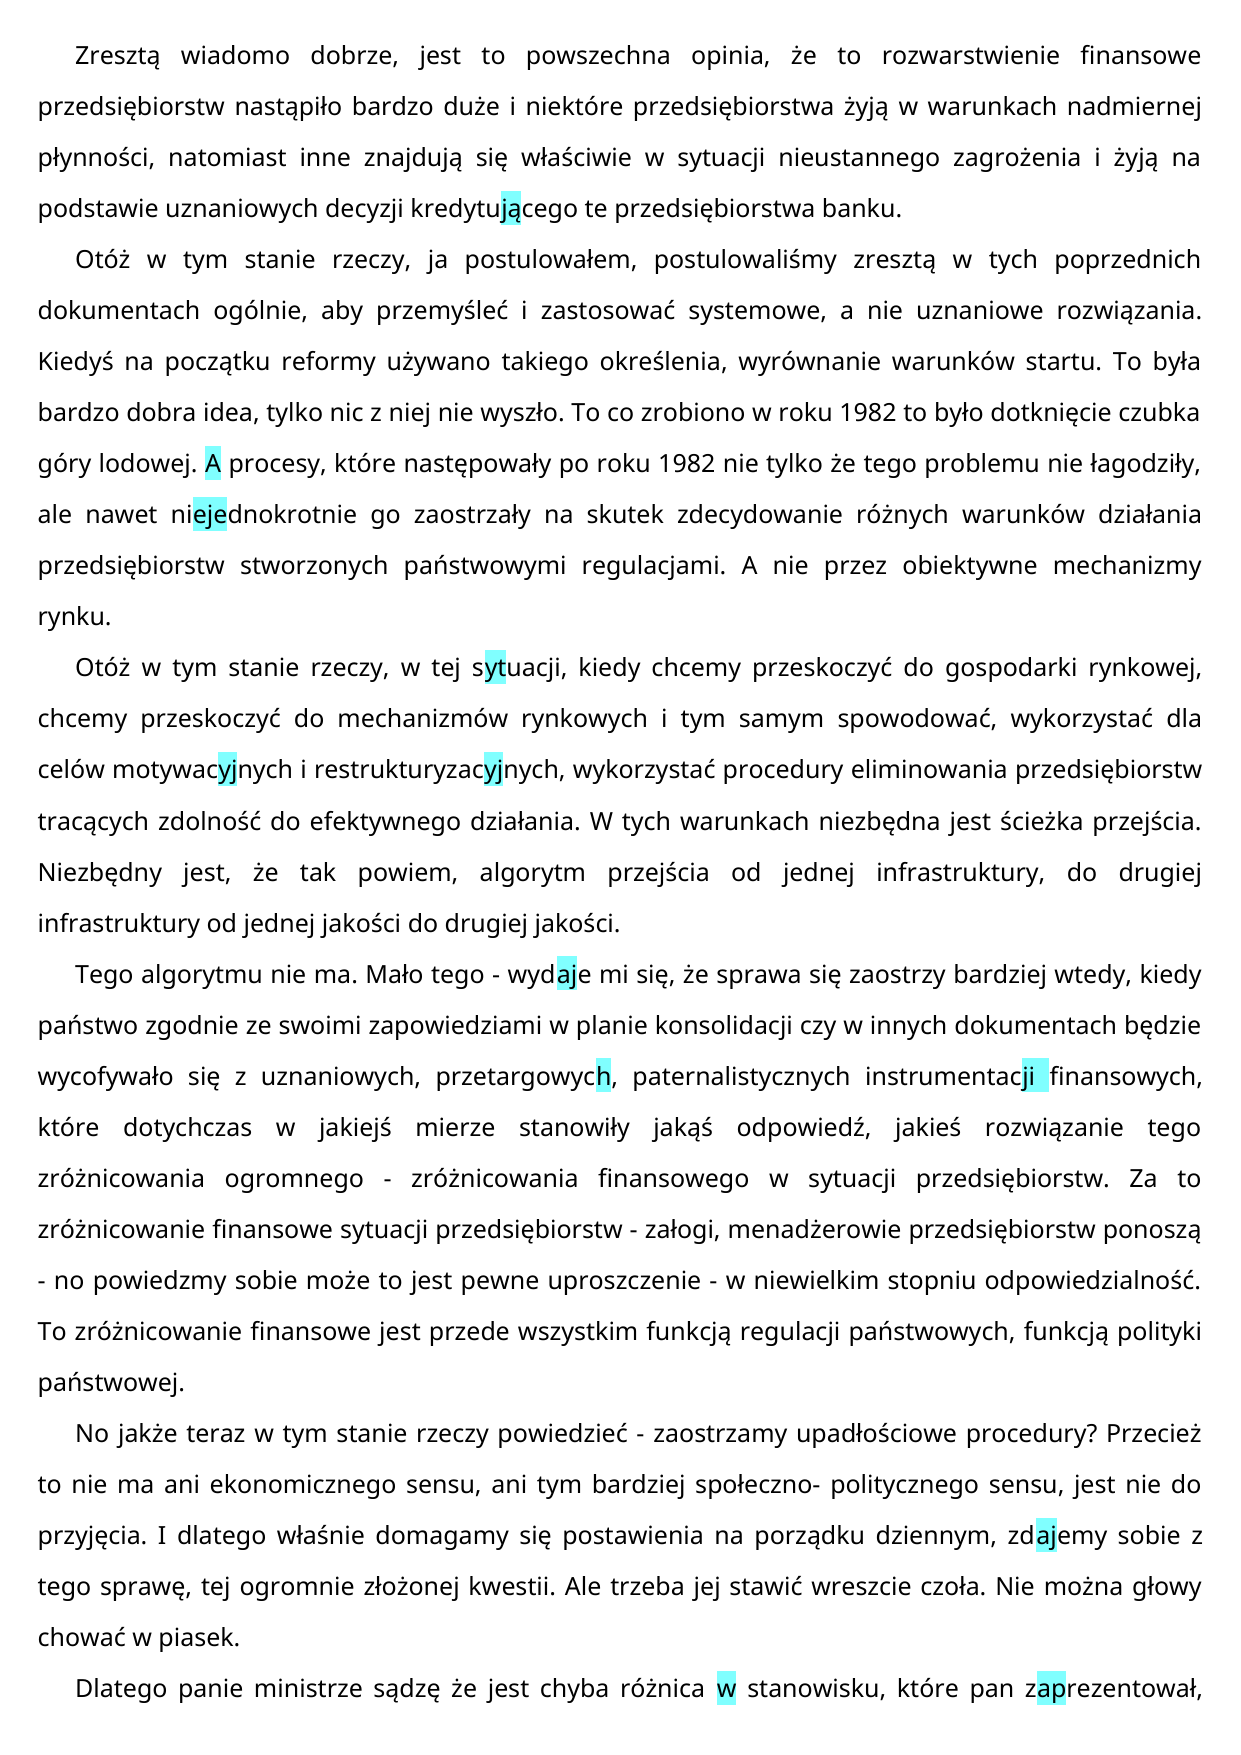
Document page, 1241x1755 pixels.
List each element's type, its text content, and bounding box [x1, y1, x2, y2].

text Tego algorytmu nie ma. Mało tego - wydaje mi się, że sprawa się zaostrzy bardziej wtedy, kiedy państwo zgodnie ze swoimi zapowiedziami w planie konsolidacji czy w innych dokumentach będzie wycofywało się z uznaniowych, przetargowych, paternalistycznych instrumentacji finansowych, które dotychczas w jakiejś mierze stanowiły jakąś odpowiedź, jakieś rozwiązanie tego zróżnicowania ogromnego - zróżnicowania finansowego w sytuacji przedsiębiorstw. Za to zróżnicowanie finansowe sytuacji przedsiębiorstw - załogi, menadżerowie przedsiębiorstw ponoszą - no powiedzmy sobie może to jest pewne uproszczenie - w niewielkim stopniu odpowiedzialność. To zróżnicowanie finansowe jest przede wszystkim funkcją regulacji państwowych, funkcją polityki państwowej. [37, 956, 1203, 1399]
text Zresztą wiadomo dobrze, jest to powszechna opinia, że to rozwarstwienie finansowe przedsiębiorstw nastąpiło bardzo duże i niektóre przedsiębiorstwa żyją w warunkach nadmiernej płynności, natomiast inne znajdują się właściwie w sytuacji nieustannego zagrożenia i żyją na podstawie uznaniowych decyzji kredytującego te przedsiębiorstwa banku. [37, 37, 1203, 225]
text No jakże teraz w tym stanie rzeczy powiedzieć - zaostrzamy upadłościowe procedury? Przecież to nie ma ani ekonomicznego sensu, ani tym bardziej społeczno- politycznego sensu, jest nie do przyjęcia. I dlatego właśnie domagamy się postawienia na porządku dziennym, zdajemy sobie z tego sprawę, tej ogromnie złożonej kwestii. Ale trzeba jej stawić wreszcie czoła. Nie można głowy chować w piasek. [37, 1416, 1203, 1654]
text Otóż w tym stanie rzeczy, ja postulowałem, postulowaliśmy zresztą w tych poprzednich dokumentach ogólnie, aby przemyśleć i zastosować systemowe, a nie uznaniowe rozwiązania. Kiedyś na początku reformy używano takiego określenia, wyrównanie warunków startu. To była bardzo dobra idea, tylko nic z niej nie wyszło. To co zrobiono w roku 1982 to było dotknięcie czubka góry lodowej. A procesy, które następowały po roku 1982 nie tylko że tego problemu nie łagodziły, ale nawet niejednokrotnie go zaostrzały na skutek zdecydowanie różnych warunków działania przedsiębiorstw stworzonych państwowymi regulacjami. A nie przez obiektywne mechanizmy rynku. [37, 242, 1203, 633]
text Dlatego panie ministrze sądzę że jest chyba różnica w stanowisku, które pan zaprezentował, [37, 1671, 1203, 1705]
text Otóż w tym stanie rzeczy, w tej sytuacji, kiedy chcemy przeskoczyć do gospodarki rynkowej, chcemy przeskoczyć do mechanizmów rynkowych i tym samym spowodować, wykorzystać dla celów motywacyjnych i restrukturyzacyjnych, wykorzystać procedury eliminowania przedsiębiorstw tracących zdolność do efektywnego działania. W tych warunkach niezbędna jest ścieżka przejścia. Niezbędny jest, że tak powiem, algorytm przejścia od jednej infrastruktury, do drugiej infrastruktury od jednej jakości do drugiej jakości. [37, 650, 1203, 939]
